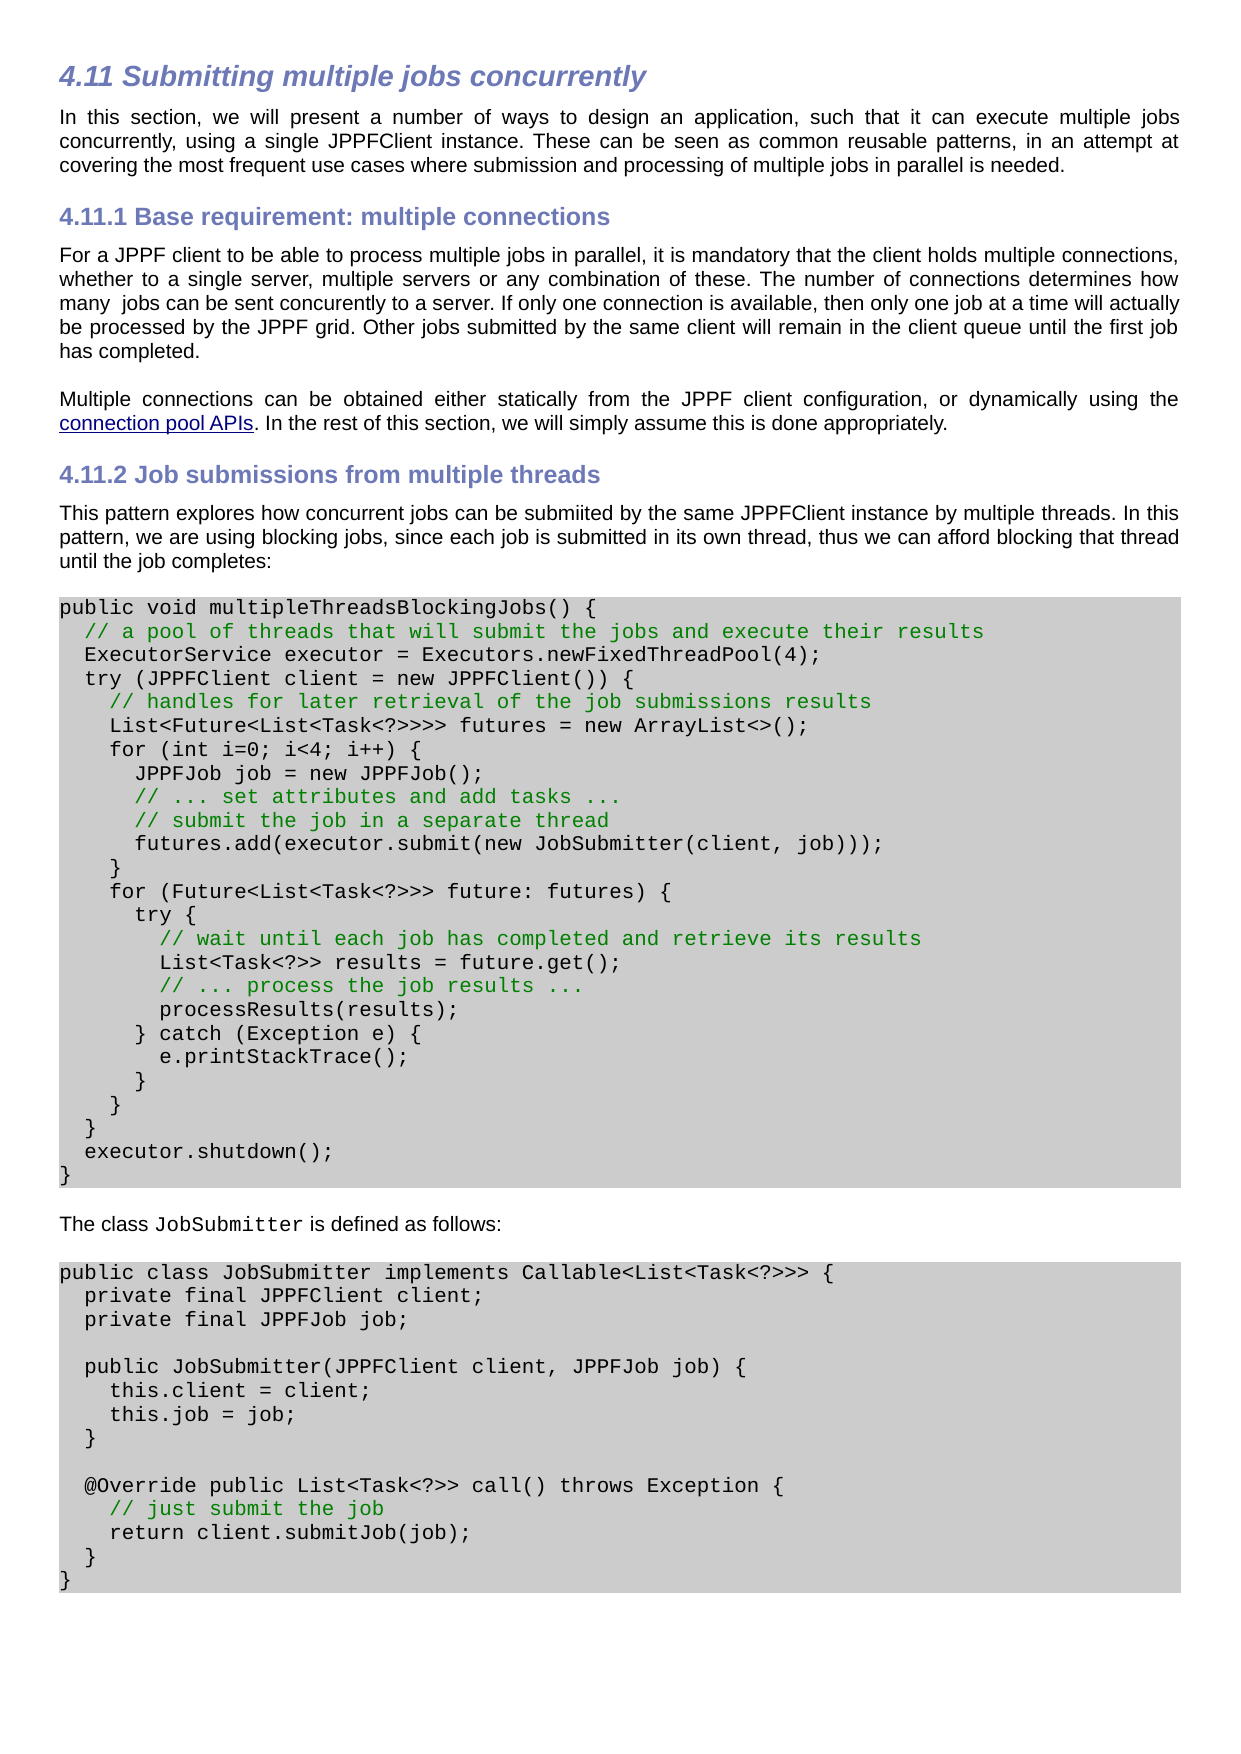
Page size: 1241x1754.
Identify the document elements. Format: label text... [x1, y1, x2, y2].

subtitle Job submissions from multiple threads [59, 460, 1181, 489]
subtitle Submitting multiple jobs concurrently [59, 59, 1181, 93]
text // ... process the job results ... [59, 975, 1181, 999]
text futures.add(executor.submit(new JobSubmitter(client, job))); [59, 833, 1181, 857]
text for (int i=0; i<4; i++) { [59, 739, 1181, 762]
text public class JobSubmitter implements Callable<List<Task<?>>> { [59, 1262, 1181, 1286]
text } [59, 1546, 1181, 1569]
text try (JPPFClient client = new JPPFClient()) { [59, 668, 1181, 692]
text The class JobSubmitter is defined as follows: [59, 1212, 1181, 1238]
text JPPFJob job = new JPPFJob(); [59, 762, 1181, 786]
text return client.submitJob(job); [59, 1522, 1181, 1546]
text In this section, we will present a number of ways to design an application, such that it can execute multiple jobs concurrently, using a single JPPFClient instance. These can be seen as common reusable patterns, in an attempt at covering the most frequent use cases where submission and processing of multiple jobs in parallel is needed. [59, 105, 1181, 177]
text // submit the job in a separate thread [59, 810, 1181, 833]
text This pattern explores how concurrent jobs can be submiited by the same JPPFClient instance by multiple threads. In this pattern, we are using blocking jobs, since each job is submitted in its own thread, thus we can afford blocking that thread until the job completes: [59, 501, 1181, 573]
text // wait until each job has completed and retrieve its results [59, 928, 1181, 952]
text For a JPPF client to be able to process multiple jobs in parallel, it is mandatory that the client holds multiple connections, whether to a single server, multiple servers or any combination of these. The number of connections determines how many jobs can be sent concurently to a server. If only one connection is available, then only one job at a time will actually be processed by the JPPF grid. Other jobs submitted by the same client will remain in the client queue until the first job has completed. [59, 243, 1181, 363]
text // handles for later retrieval of the job submissions results [59, 692, 1181, 715]
text private final JPPFJob job; [59, 1309, 1181, 1333]
text // a pool of threads that will submit the jobs and execute their results [59, 621, 1181, 644]
text } [59, 1117, 1181, 1141]
text public void multipleThreadsBlockingJobs() { [59, 597, 1181, 621]
text } [59, 1427, 1181, 1451]
text Multiple connections can be obtained either statically from the JPPF client configuration, or dynamically using the connection pool APIs. In the rest of this section, we will simply assume this is done appropriately. [59, 387, 1181, 435]
text } [59, 1070, 1181, 1093]
text List<Future<List<Task<?>>>> futures = new ArrayList<>(); [59, 715, 1181, 739]
text processResults(results); [59, 999, 1181, 1023]
subtitle Base requirement: multiple connections [59, 202, 1181, 231]
text try { [59, 904, 1181, 928]
text public JobSubmitter(JPPFClient client, JPPFJob job) { [59, 1356, 1181, 1380]
text e.printStackTrace(); [59, 1046, 1181, 1070]
text for (Future<List<Task<?>>> future: futures) { [59, 881, 1181, 904]
text this.client = client; [59, 1380, 1181, 1404]
text } [59, 1093, 1181, 1117]
text List<Task<?>> results = future.get(); [59, 952, 1181, 975]
text @Override public List<Task<?>> call() throws Exception { [59, 1475, 1181, 1498]
text } [59, 1569, 1181, 1593]
text // ... set attributes and add tasks ... [59, 786, 1181, 810]
text ExecutorService executor = Executors.newFixedThreadPool(4); [59, 644, 1181, 668]
text } [59, 857, 1181, 881]
text } catch (Exception e) { [59, 1023, 1181, 1046]
text executor.shutdown(); [59, 1141, 1181, 1164]
text } [59, 1164, 1181, 1188]
text private final JPPFClient client; [59, 1286, 1181, 1309]
text // just submit the job [59, 1498, 1181, 1522]
text this.job = job; [59, 1404, 1181, 1427]
